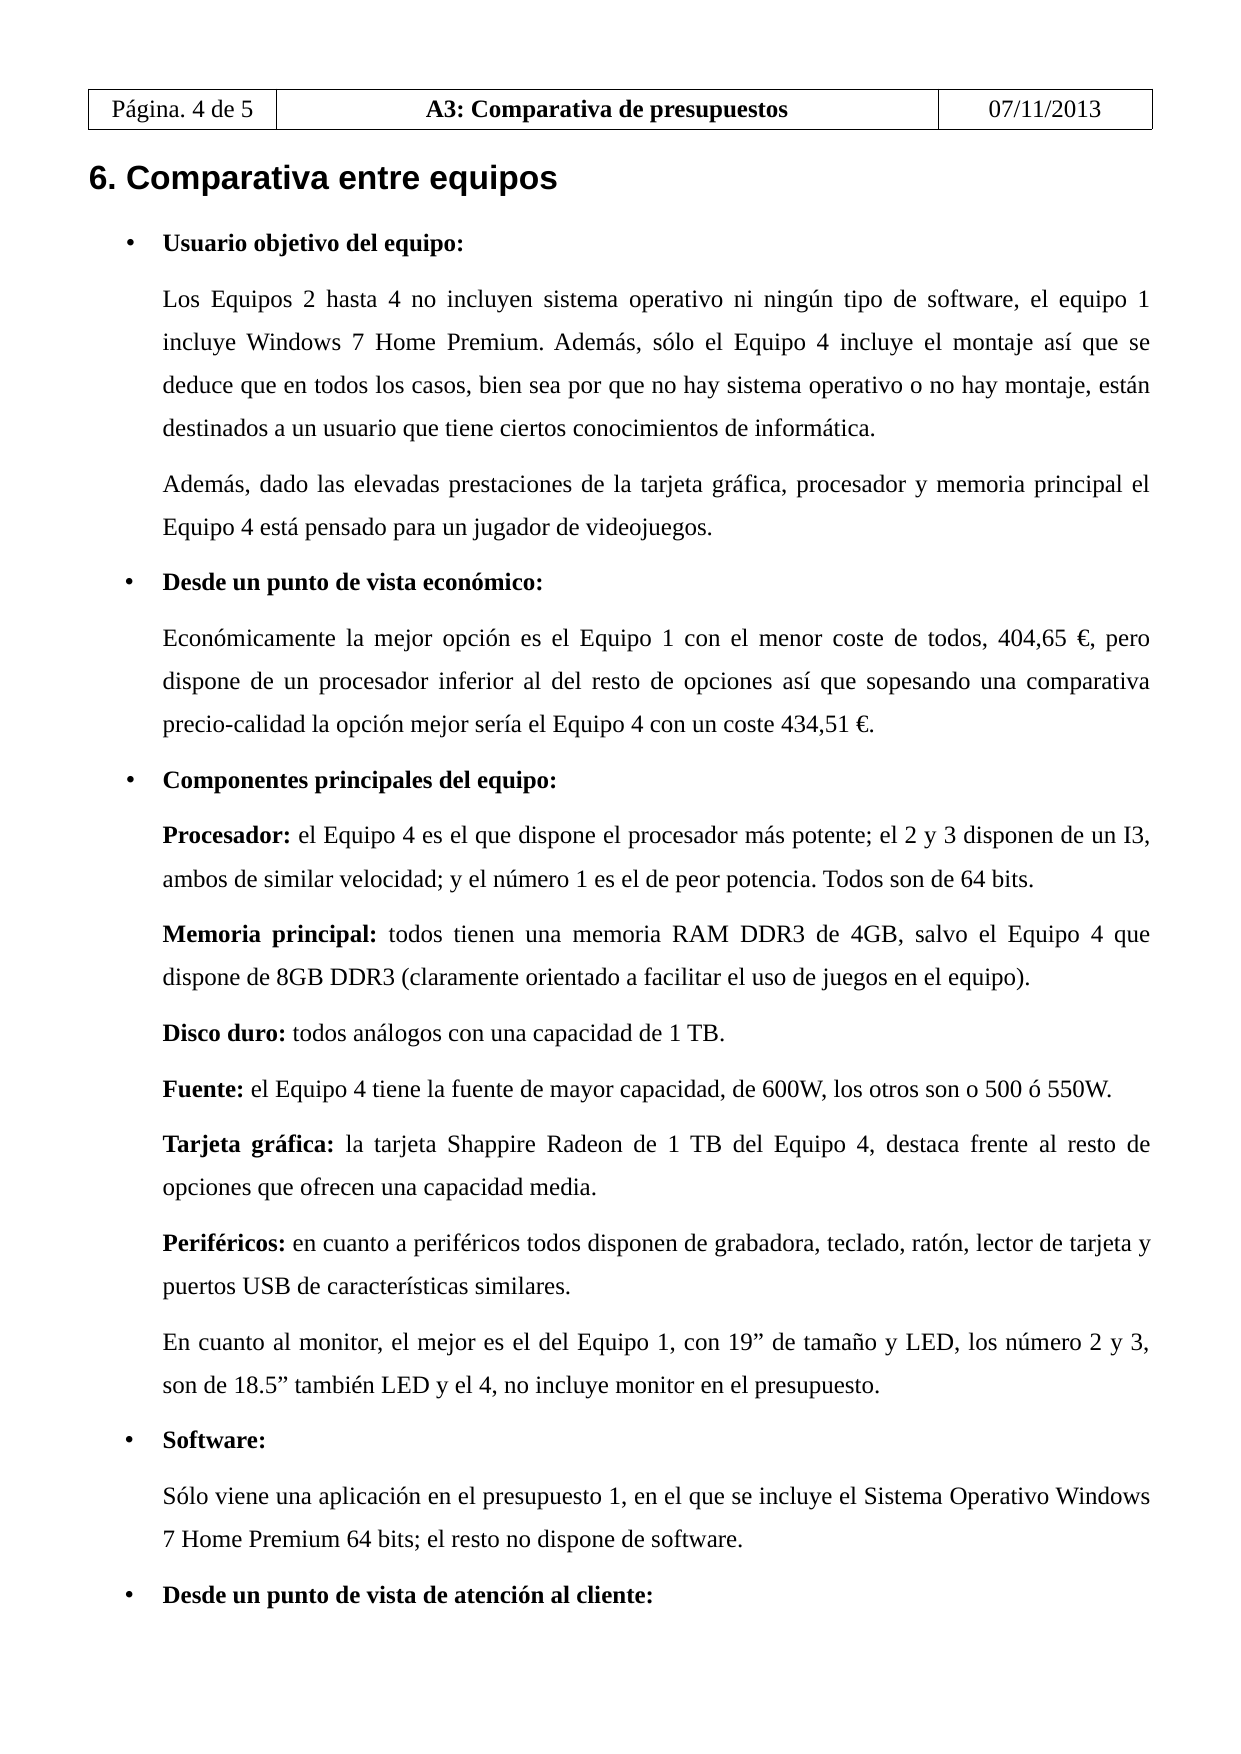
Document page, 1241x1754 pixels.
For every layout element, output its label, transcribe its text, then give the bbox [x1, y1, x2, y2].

list Software: [125, 1426, 1152, 1454]
text Tarjeta gráfica: la tarjeta Shappire Radeon de 1 TB del Equipo 4, destaca frente al resto de opciones que ofrecen una capacidad media. [162, 1129, 1152, 1201]
text Económicamente la mejor opción es el Equipo 1 con el menor coste de todos, 404,65 €, pero dispone de un procesador inferior al del resto de opciones así que sopesando una comparativa precio-calidad la opción mejor sería el Equipo 4 con un coste 434,51 €. [162, 623, 1152, 738]
subtitle 6. Comparativa entre equipos [88, 158, 1152, 196]
text Periféricos: en cuanto a periféricos todos disponen de grabadora, teclado, ratón, lector de tarjeta y puertos USB de características similares. [162, 1228, 1152, 1300]
text Fuente: el Equipo 4 tiene la fuente de mayor capacidad, de 600W, los otros son o 500 ó 550W. [162, 1074, 1152, 1102]
text Memoria principal: todos tienen una memoria RAM DDR3 de 4GB, salvo el Equipo 4 que dispone de 8GB DDR3 (claramente orientado a facilitar el uso de juegos en el equipo). [162, 919, 1152, 991]
list Desde un punto de vista económico: [125, 567, 1152, 596]
text En cuanto al monitor, el mejor es el del Equipo 1, con 19” de tamaño y LED, los número 2 y 3, son de 18.5” también LED y el 4, no incluye monitor en el presupuesto. [162, 1327, 1152, 1399]
text Los Equipos 2 hasta 4 no incluyen sistema operativo ni ningún tipo de software, el equipo 1 incluye Windows 7 Home Premium. Además, sólo el Equipo 4 incluye el montaje así que se deduce que en todos los casos, bien sea por que no hay sistema operativo o no hay montaje, están destinados a un usuario que tiene ciertos conocimientos de informática. [162, 284, 1152, 442]
list Desde un punto de vista de atención al cliente: [125, 1580, 1152, 1609]
text Procesador: el Equipo 4 es el que dispone el procesador más potente; el 2 y 3 disponen de un I3, ambos de similar velocidad; y el número 1 es el de peor potencia. Todos son de 64 bits. [162, 821, 1152, 892]
text Sólo viene una aplicación en el presupuesto 1, en el que se incluye el Sistema Operativo Windows 7 Home Premium 64 bits; el resto no dispone de software. [162, 1481, 1152, 1553]
text Disco duro: todos análogos con una capacidad de 1 TB. [162, 1018, 1152, 1047]
text Además, dado las elevadas prestaciones de la tarjeta gráfica, procesador y memoria principal el Equipo 4 está pensado para un jugador de videojuegos. [162, 469, 1152, 541]
list Componentes principales del equipo: [126, 765, 1152, 794]
list Usuario objetivo del equipo: [126, 228, 1152, 257]
